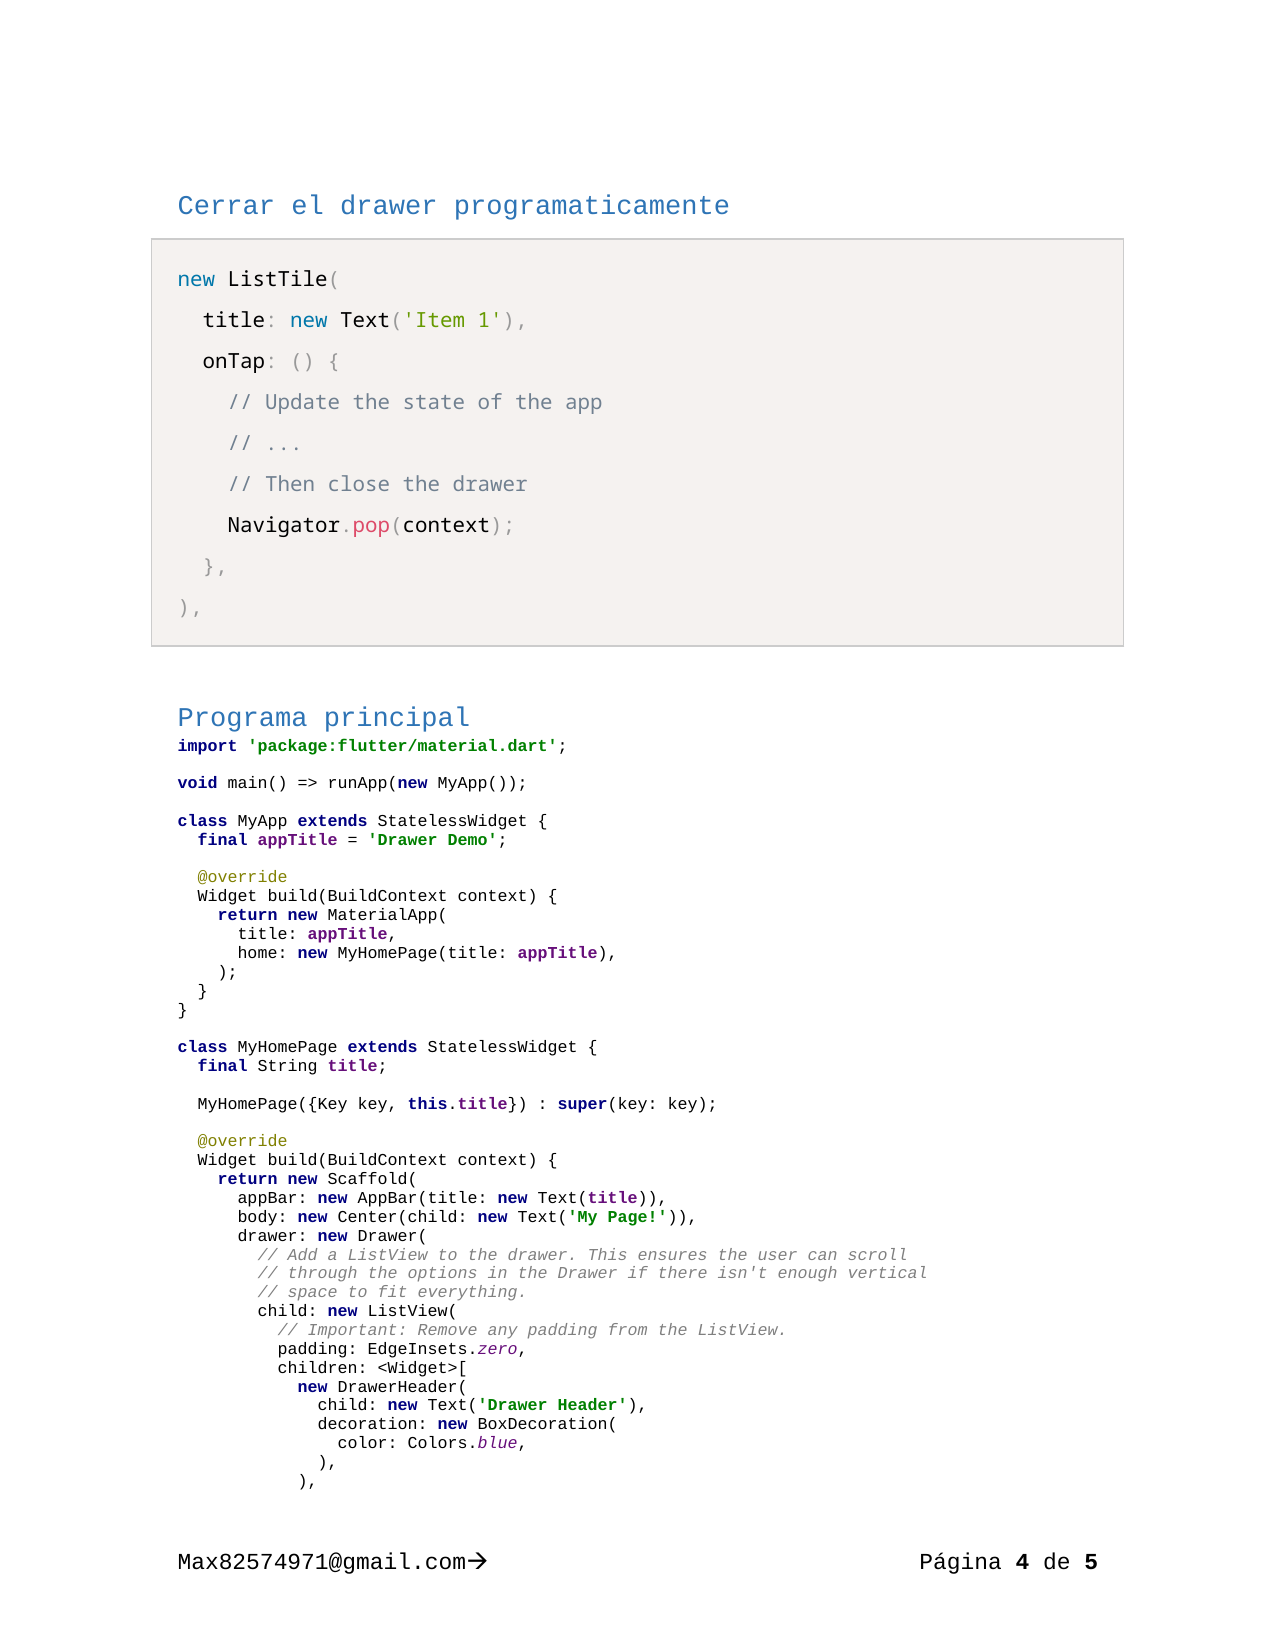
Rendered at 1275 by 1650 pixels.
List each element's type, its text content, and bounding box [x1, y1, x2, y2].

text new ListTile( [152, 240, 1123, 279]
text // ... [152, 402, 1123, 442]
subtitle Programa principal [177, 704, 1098, 735]
text title: new Text('Item 1'), [152, 279, 1123, 320]
text }, [418, 524, 424, 531]
text }, [368, 524, 374, 531]
text Navigator.pop(context); [152, 483, 1123, 524]
text }, [318, 524, 324, 531]
text }, [152, 524, 1123, 565]
text ), [152, 565, 1123, 645]
text onTap: () { [152, 320, 1123, 361]
text // Then close the drawer [152, 442, 1123, 483]
subtitle Cerrar el drawer programaticamente [177, 192, 1098, 223]
text }, [280, 524, 286, 531]
text import 'package:flutter/material.dart'; void main() => runApp(new MyApp()); class MyApp extends StatelessWidget { final appTitle = 'Drawer Demo'; @override Widget build(BuildContext context) { return new MaterialApp( title: appTitle, home: new MyHomePage(title: appTitle), ); } } class MyHomePage extends StatelessWidget { final String title; MyHomePage({Key key, this.title}) : super(key: key); @override Widget build(BuildContext context) { return new Scaffold( appBar: new AppBar(title: new Text(title)), body: new Center(child: new Text('My Page!')), drawer: new Drawer( // Add a ListView to the drawer. This ensures the user can scroll // through the options in the Drawer if there isn't enough vertical // space to fit everything. child: new ListView( // Important: Remove any padding from the ListView. padding: EdgeInsets.zero, children: <Widget>[ new DrawerHeader( child: new Text('Drawer Header'), decoration: new BoxDecoration( color: Colors.blue, ), ), [177, 737, 1098, 1491]
text // Update the state of the app [152, 361, 1123, 402]
